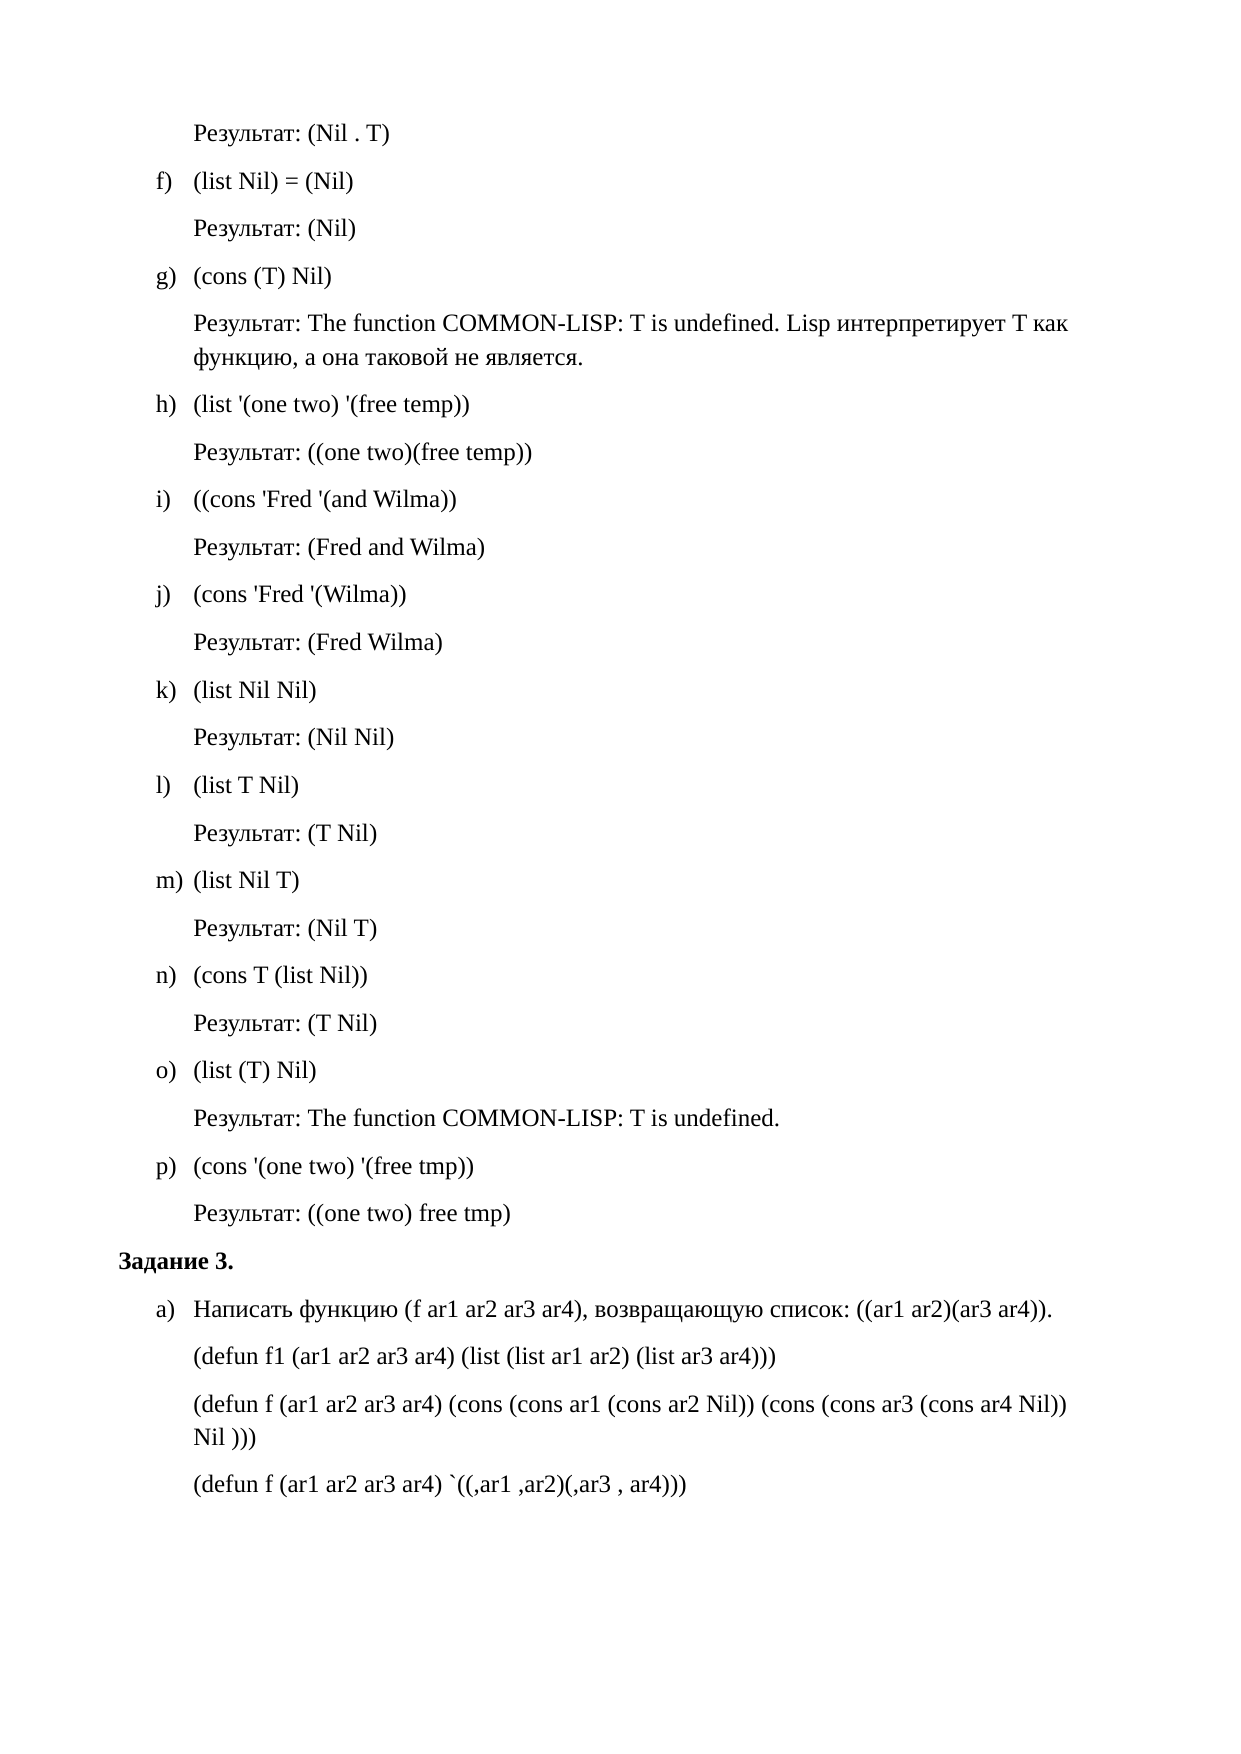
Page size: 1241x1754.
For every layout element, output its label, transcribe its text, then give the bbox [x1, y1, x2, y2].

list Результат: (Nil . T) [156, 118, 1122, 147]
list (list Nil T) [156, 865, 1122, 894]
list Результат: (Nil T) [156, 913, 1122, 942]
list Результат: ((one two)(free temp)) [156, 437, 1122, 466]
list Результат: (T Nil) [156, 818, 1122, 846]
list (list '(one two) '(free temp)) [156, 389, 1122, 418]
list (defun f (ar1 ar2 ar3 ar4) `((,ar1 ,ar2)(,ar3 , ar4))) [156, 1469, 1122, 1498]
list (cons (T) Nil) [156, 261, 1122, 290]
list (defun f (ar1 ar2 ar3 ar4) (cons (cons ar1 (cons ar2 Nil)) (cons (cons ar3 (cons ar4 Nil)) Nil ))) [156, 1389, 1122, 1451]
list ((cons 'Fred '(and Wilma)) [156, 484, 1122, 513]
list Результат: The function COMMON-LISP: T is undefined. [156, 1103, 1122, 1132]
list Результат: (Nil) [156, 213, 1122, 242]
list (list (T) Nil) [156, 1056, 1122, 1084]
list (defun f1 (ar1 ar2 ar3 ar4) (list (list ar1 ar2) (list ar3 ar4))) [156, 1341, 1122, 1370]
list Результат: (Fred Wilma) [156, 627, 1122, 656]
list Написать функцию (f ar1 ar2 ar3 ar4), возвращающую список: ((ar1 ar2)(ar3 ar4)). [156, 1294, 1122, 1322]
list Результат: The function COMMON-LISP: T is undefined. Lisp интерпретирует T как функцию, а она таковой не является. [156, 308, 1122, 370]
list (cons T (list Nil)) [156, 960, 1122, 989]
list (cons 'Fred '(Wilma)) [156, 579, 1122, 608]
list (cons '(one two) '(free tmp)) [156, 1151, 1122, 1179]
list (list Nil Nil) [156, 675, 1122, 703]
list Результат: (T Nil) [156, 1008, 1122, 1037]
list (list Nil) = (Nil) [156, 166, 1122, 194]
list Результат: (Fred and Wilma) [156, 532, 1122, 561]
list Результат: ((one two) free tmp) [156, 1198, 1122, 1227]
list (list T Nil) [156, 770, 1122, 799]
text Задание 3. [118, 1246, 1122, 1275]
list Результат: (Nil Nil) [156, 722, 1122, 751]
